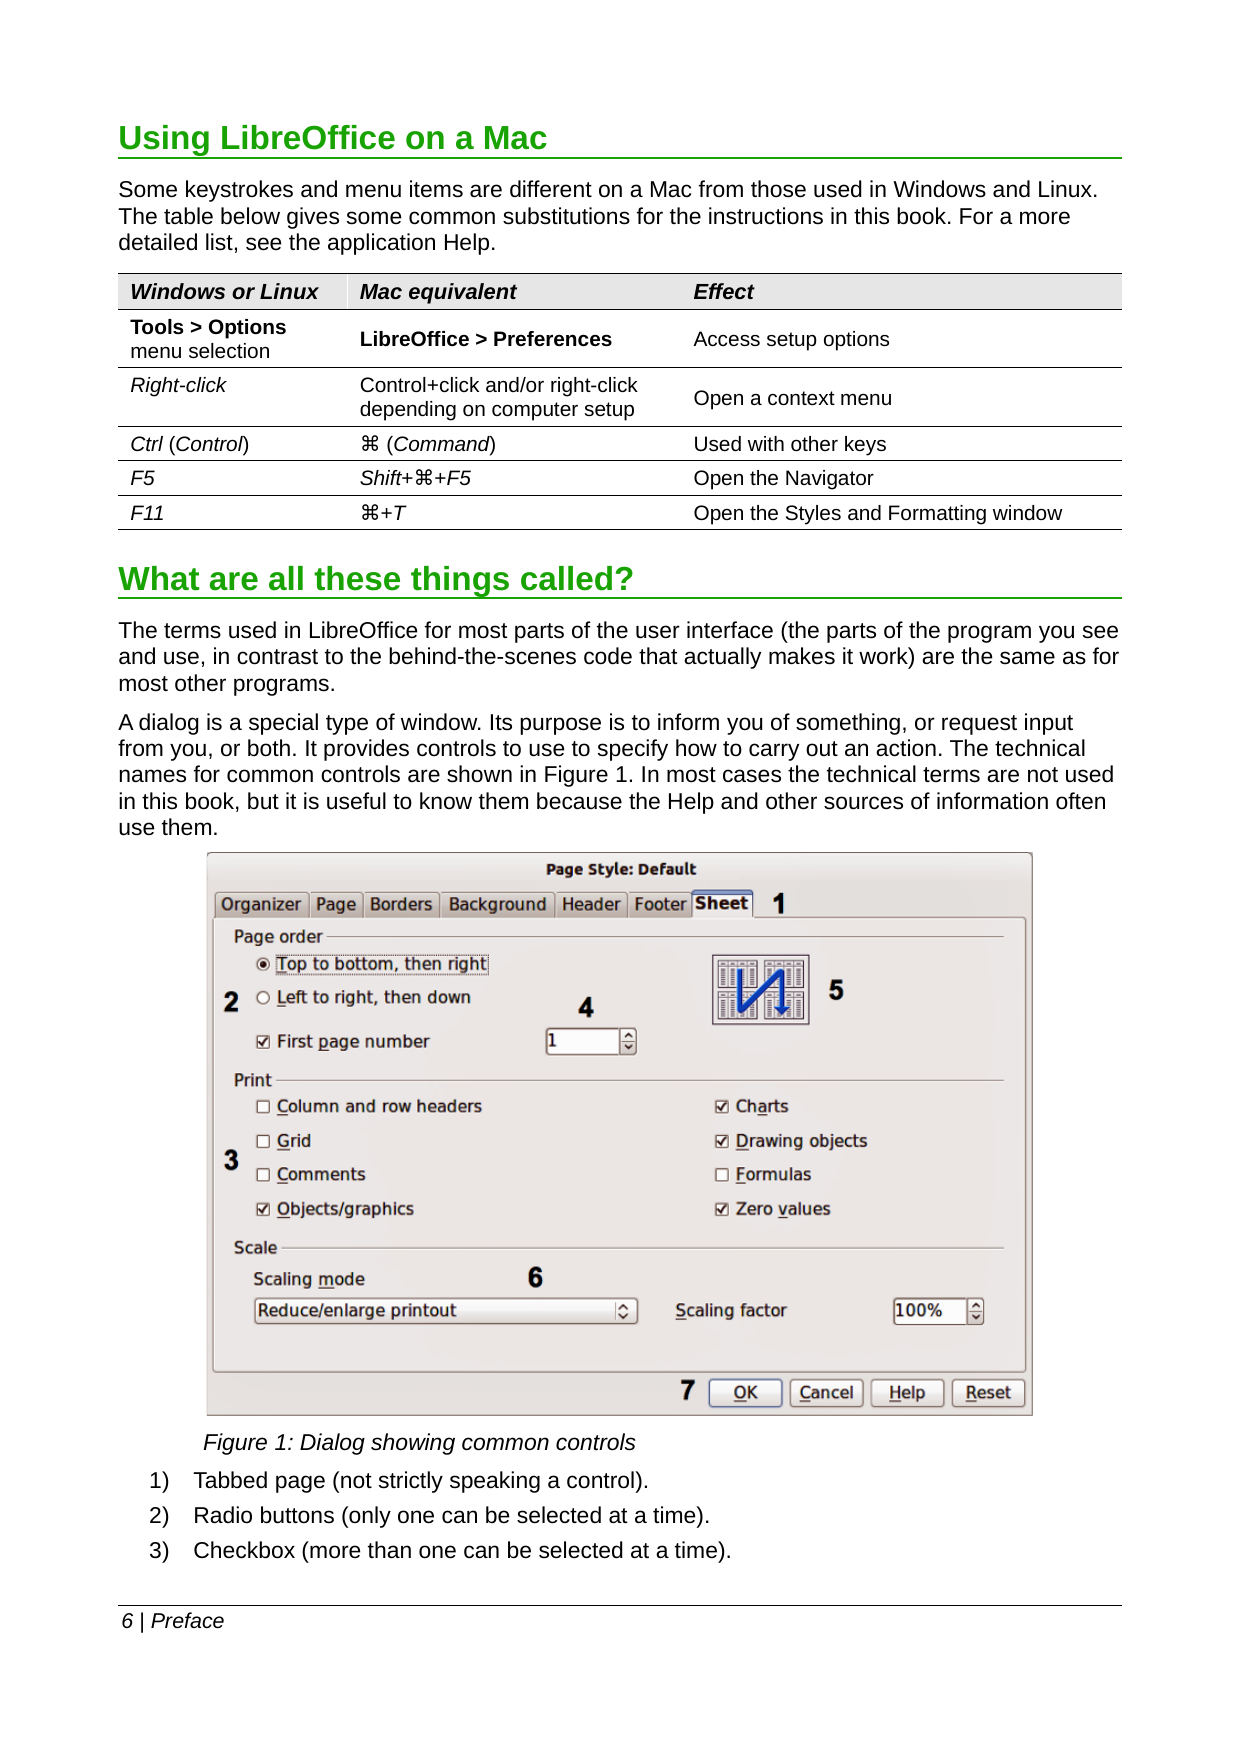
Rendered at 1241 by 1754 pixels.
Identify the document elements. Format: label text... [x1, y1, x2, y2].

table_cell ⌘+T [348, 496, 681, 529]
table_cell Control+click and/or right-click depending on computer setup [348, 368, 681, 426]
list Checkbox (more than one can be selected at a time). [169, 1537, 1122, 1564]
table_cell F11 [118, 496, 347, 529]
table_header Mac equivalent [348, 274, 681, 309]
table_cell Access setup options [681, 310, 1122, 367]
text Some keystrokes and menu items are different on a Mac from those used in Windows and Linux. The table below gives some common substitutions for the instructions in this book. For a more detailed list, see the application Help. [118, 176, 1122, 255]
subtitle Using LibreOffice on a Mac [118, 118, 1122, 157]
table_cell LibreOffice > Preferences [348, 310, 681, 367]
table_cell Shift+⌘+F5 [348, 461, 681, 495]
table_cell Tools > Options menu selection [118, 310, 347, 367]
table_cell Right-click [118, 368, 347, 426]
list Tabbed page (not strictly speaking a control). [169, 1467, 1122, 1493]
table_cell Open the Styles and Formatting window [681, 496, 1122, 529]
text A dialog is a special type of window. Its purpose is to inform you of something, or request input from you, or both. It provides controls to use to specify how to carry out an action. The technical names for common controls are shown in Figure 1. In most cases the technical terms are not used in this book, but it is useful to know them because the Help and other sources of information often use them. [118, 708, 1122, 840]
text Figure 1: Dialog showing common controls [203, 1429, 1037, 1455]
text The terms used in LibreOffice for most parts of the user interface (the parts of the program you see and use, in contrast to the behind-the-scenes code that actually makes it work) are the same as for most other programs. [118, 617, 1122, 696]
list Radio buttons (only one can be selected at a time). [169, 1502, 1122, 1529]
subtitle What are all these things called? [118, 559, 1122, 597]
table_cell Open a context menu [681, 368, 1122, 426]
table_cell ⌘ (Command) [348, 427, 681, 460]
table_header Windows or Linux [118, 274, 347, 309]
table_header Effect [681, 274, 1122, 309]
table_cell Ctrl (Control) [118, 427, 347, 460]
table_cell Open the Navigator [681, 461, 1122, 495]
table_cell Used with other keys [681, 427, 1122, 460]
picture [206, 852, 1034, 1417]
table_cell F5 [118, 461, 347, 495]
